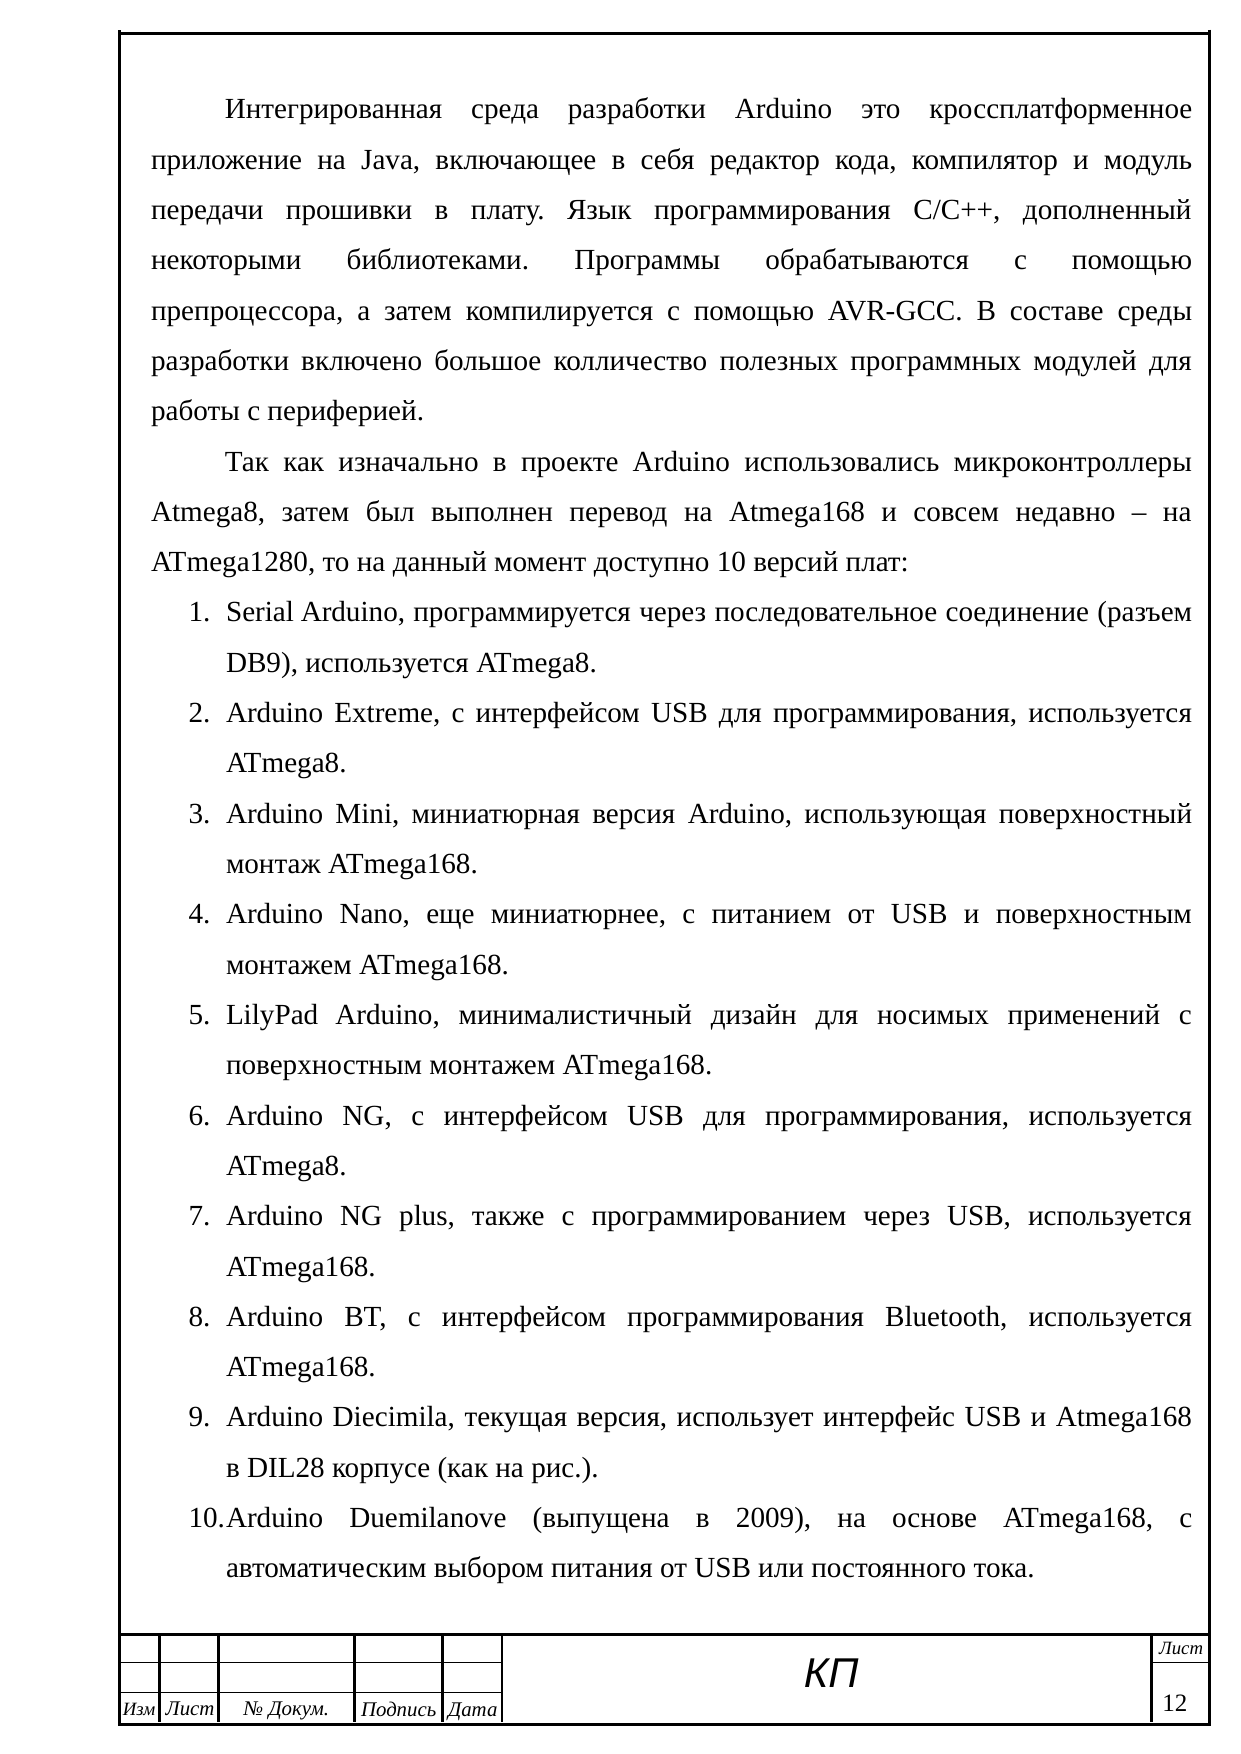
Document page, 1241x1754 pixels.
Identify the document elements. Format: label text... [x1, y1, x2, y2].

list Arduino NG plus, также с программированием через USB, используется ATmega168. [188, 1198, 1193, 1282]
list Arduino Nano, еще миниатюрнее, с питанием от USB и поверхностным монтажем ATmega168. [188, 896, 1193, 980]
text Так как изначально в проекте Arduino использовались микроконтроллеры Atmega8, затем был выполнен перевод на Atmega168 и совсем недавно – на ATmega1280, то на данный момент доступно 10 версий плат: [151, 444, 1193, 578]
list LilyPad Arduino, минималистичный дизайн для носимых применений с поверхностным монтажем ATmega168. [188, 997, 1193, 1081]
text Интегрированная среда разработки Arduino это кроссплатформенное приложение на Java, включающее в себя редактор кода, компилятор и модуль передачи прошивки в плату. Язык программирования C/C++, дополненный некоторыми библиотеками. Программы обрабатываются с помощью препроцессора, а затем компилируется с помощью AVR-GCC. В составе среды разработки включено большое колличество полезных программных модулей для работы с периферией. [151, 91, 1193, 427]
list Arduino Diecimila, текущая версия, использует интерфейс USB и Atmega168 в DIL28 корпусе (как на рис.). [188, 1399, 1193, 1483]
list Arduino Duemilanove (выпущена в 2009), на основе ATmega168, с автоматическим выбором питания от USB или постоянного тока. [188, 1500, 1193, 1584]
list Arduino NG, с интерфейсом USB для программирования, используется ATmega8. [188, 1098, 1193, 1182]
list Serial Arduino, программируется через последовательное соединение (разъем DB9), используется ATmega8. [188, 594, 1193, 678]
list Arduino Mini, миниатюрная версия Arduino, использующая поверхностный монтаж ATmega168. [188, 796, 1193, 880]
list Arduino BT, с интерфейсом программирования Bluetooth, используется ATmega168. [188, 1299, 1193, 1383]
list Arduino Extreme, с интерфейсом USB для программирования, используется ATmega8. [188, 695, 1193, 779]
